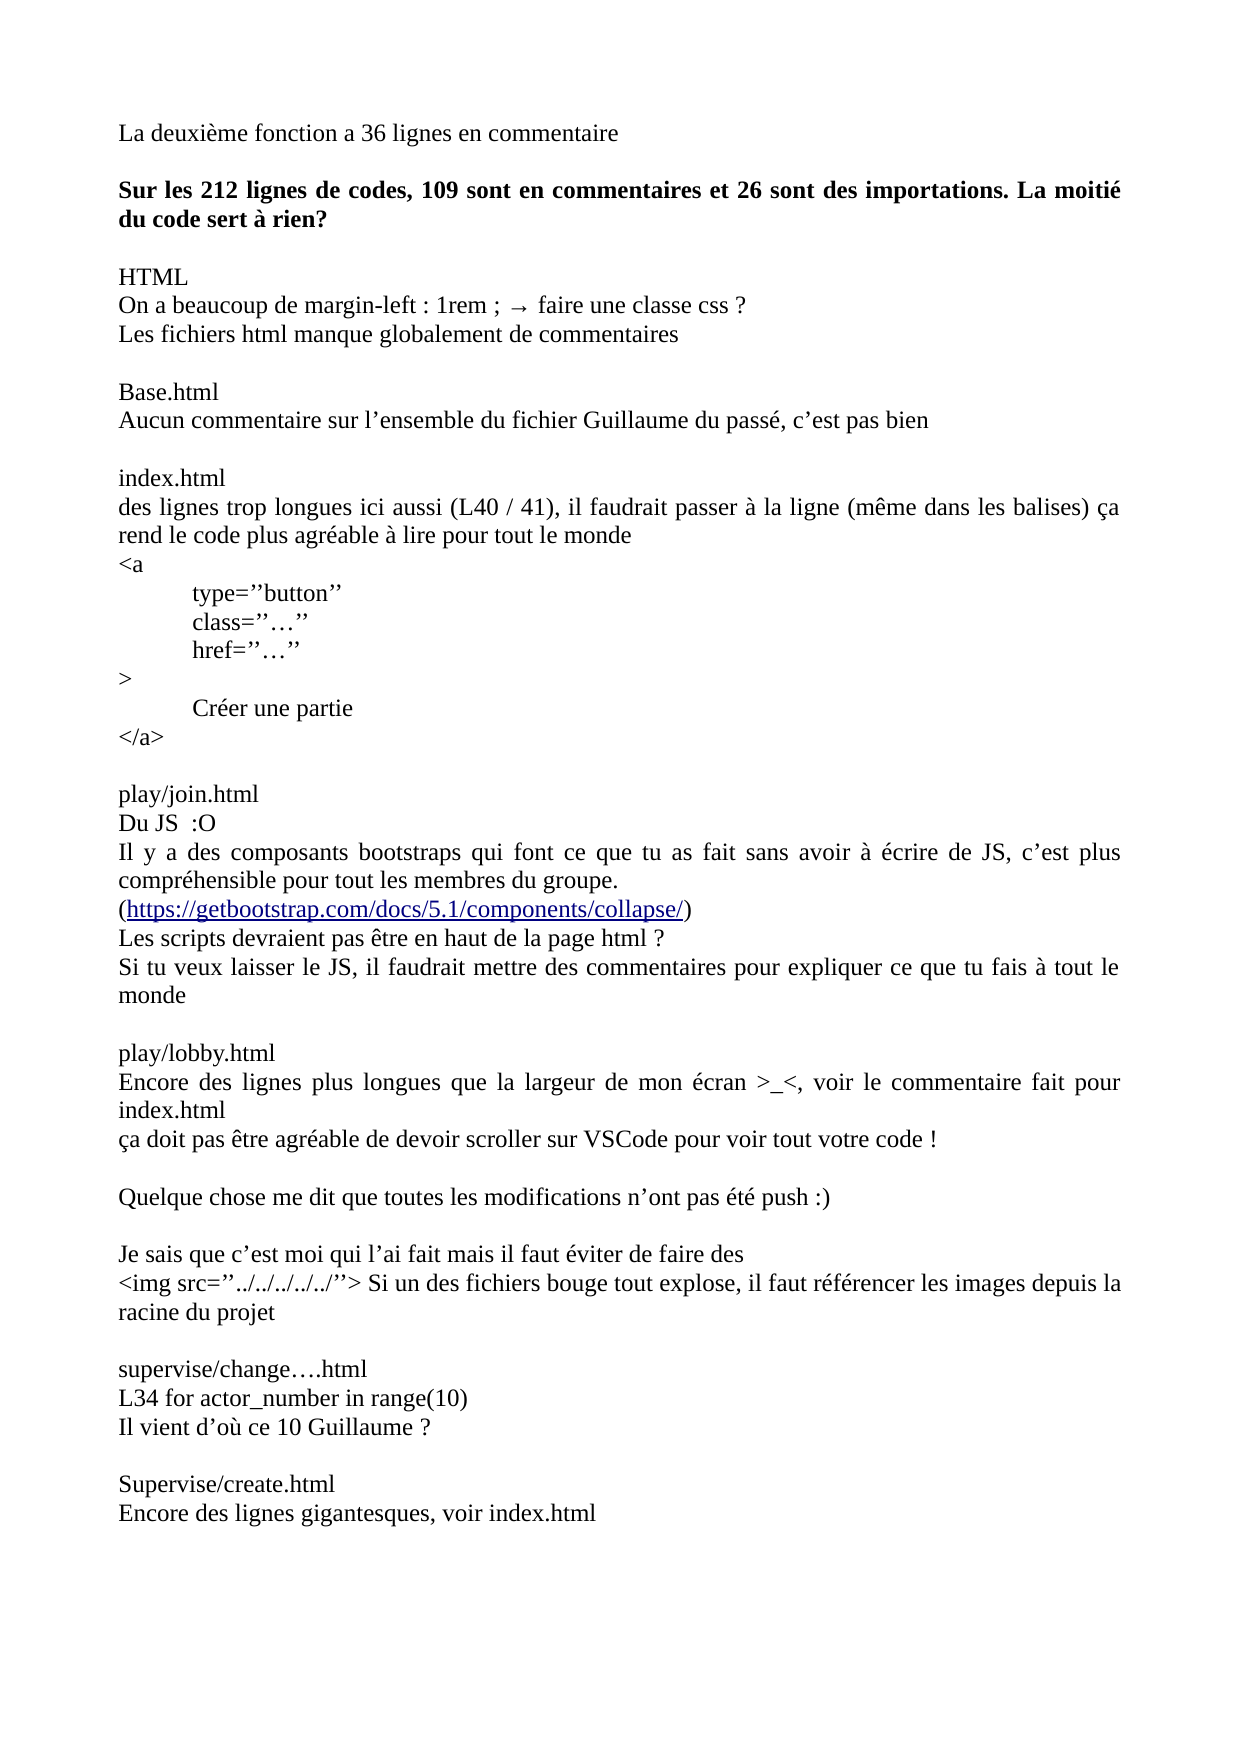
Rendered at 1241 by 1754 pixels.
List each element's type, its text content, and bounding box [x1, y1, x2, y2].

text des lignes trop longues ici aussi (L40 / 41), il faudrait passer à la ligne (même dans les balises) ça rend le code plus agréable à lire pour tout le monde [118, 492, 1122, 549]
text La deuxième fonction a 36 lignes en commentaire [118, 118, 1122, 147]
text supervise/change….html [118, 1354, 1122, 1383]
text > [118, 664, 1122, 693]
text Les fichiers html manque globalement de commentaires [118, 319, 1122, 348]
text Créer une partie [118, 693, 1122, 722]
text <img src=’’../../../../../’’> Si un des fichiers bouge tout explose, il faut référencer les images depuis la racine du projet [118, 1268, 1122, 1326]
text On a beaucoup de margin-left : 1rem ; → faire une classe css ? [118, 291, 1122, 319]
text Aucun commentaire sur l’ensemble du fichier Guillaume du passé, c’est pas bien [118, 406, 1122, 434]
text Sur les 212 lignes de codes, 109 sont en commentaires et 26 sont des importations. La moitié du code sert à rien? [118, 176, 1122, 233]
text ça doit pas être agréable de devoir scroller sur VSCode pour voir tout votre code ! [118, 1124, 1122, 1153]
text Il vient d’où ce 10 Guillaume ? [118, 1412, 1122, 1441]
text <a [118, 549, 1122, 578]
text Encore des lignes gigantesques, voir index.html [118, 1498, 1122, 1527]
text Les scripts devraient pas être en haut de la page html ? [118, 923, 1122, 952]
text HTML [118, 262, 1122, 291]
text L34 for actor_number in range(10) [118, 1383, 1122, 1412]
text Du JS :O [118, 808, 1122, 837]
text class=’’…’’ [118, 607, 1122, 636]
text (https://getbootstrap.com/docs/5.1/components/collapse/) [118, 894, 1122, 923]
text play/join.html [118, 779, 1122, 808]
text Je sais que c’est moi qui l’ai fait mais il faut éviter de faire des [118, 1239, 1122, 1268]
text Si tu veux laisser le JS, il faudrait mettre des commentaires pour expliquer ce que tu fais à tout le monde [118, 952, 1122, 1009]
text index.html [118, 463, 1122, 492]
text Quelque chose me dit que toutes les modifications n’ont pas été push :) [118, 1182, 1122, 1211]
text Supervise/create.html [118, 1469, 1122, 1498]
text href=’’…’’ [118, 636, 1122, 664]
text Base.html [118, 377, 1122, 406]
text </a> [118, 722, 1122, 751]
text Il y a des composants bootstraps qui font ce que tu as fait sans avoir à écrire de JS, c’est plus compréhensible pour tout les membres du groupe. [118, 837, 1122, 894]
text type=’’button’’ [118, 578, 1122, 607]
text play/lobby.html [118, 1038, 1122, 1067]
text Encore des lignes plus longues que la largeur de mon écran >_<, voir le commentaire fait pour index.html [118, 1067, 1122, 1124]
